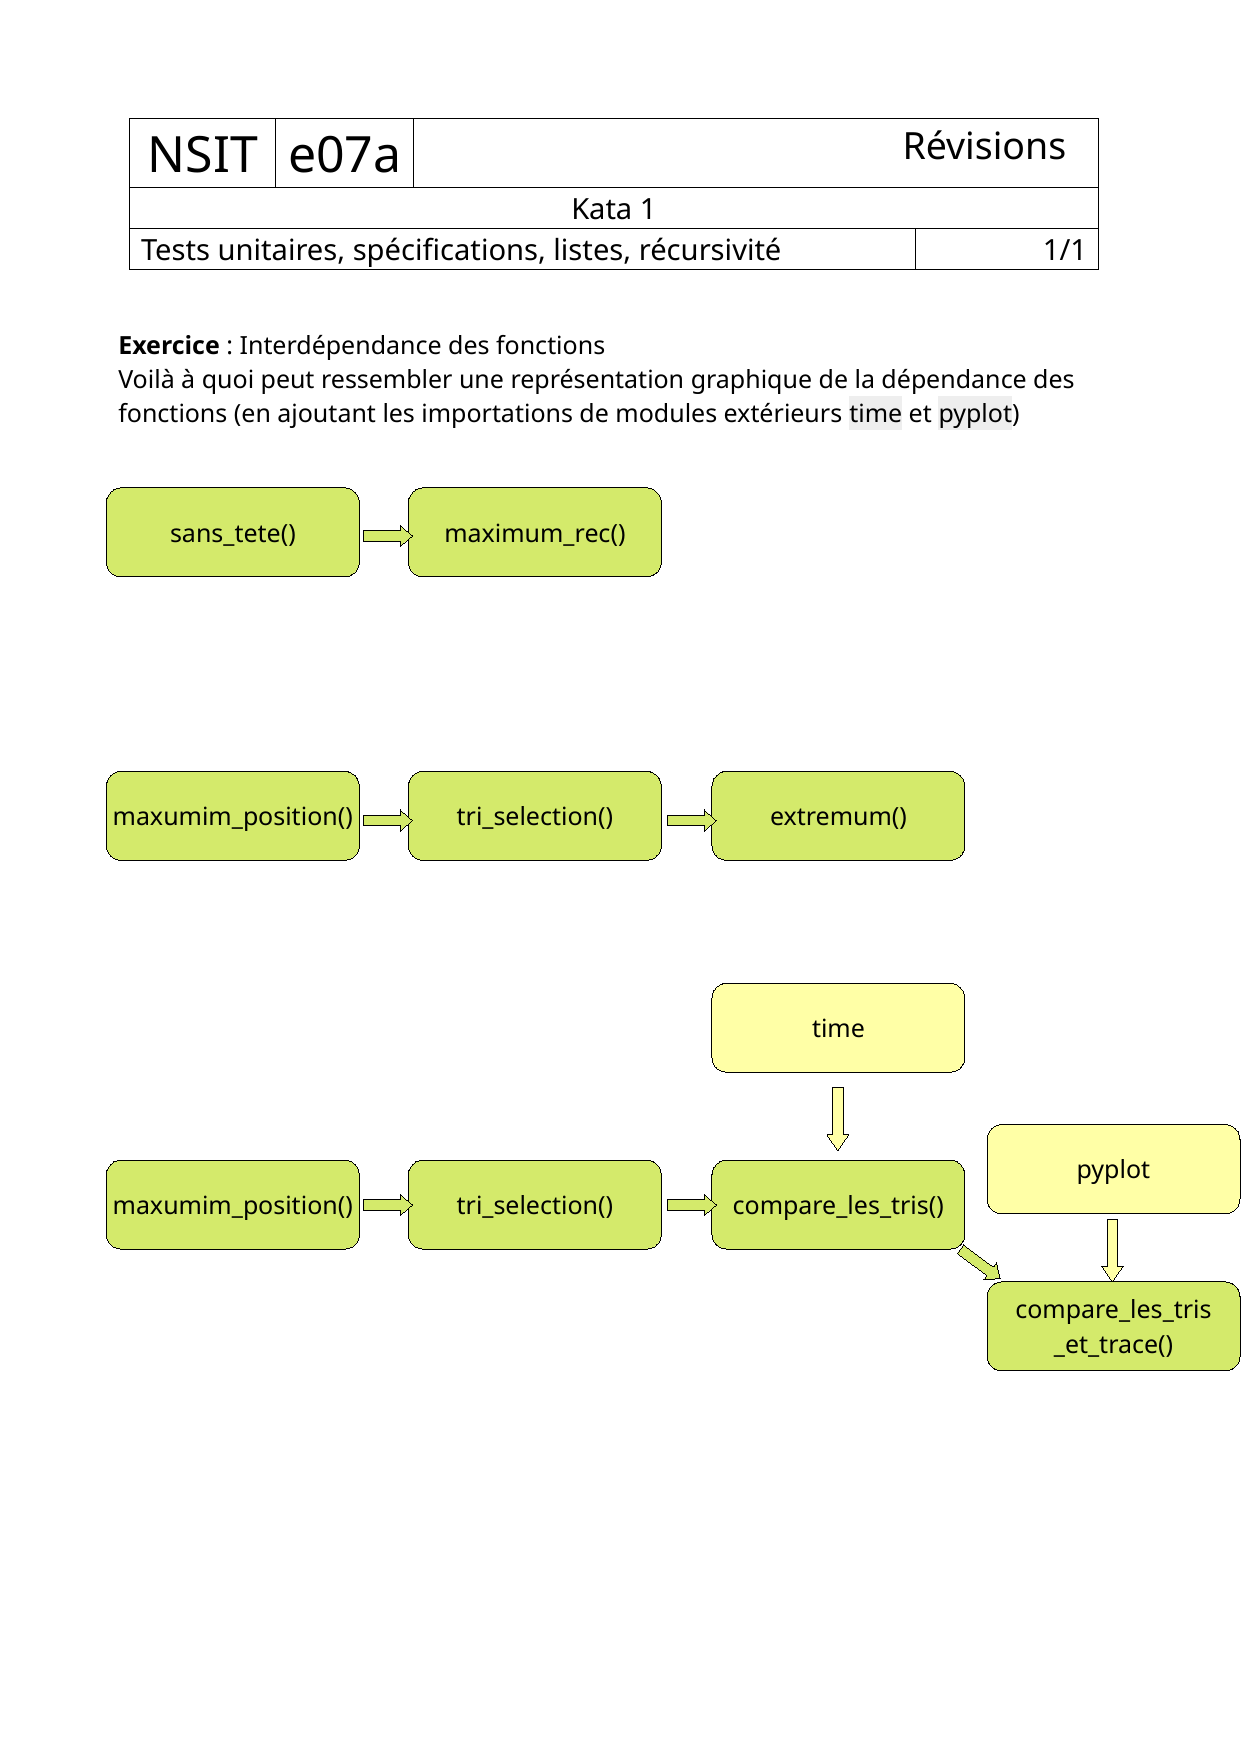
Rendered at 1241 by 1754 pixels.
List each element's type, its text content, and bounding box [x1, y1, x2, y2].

text Voilà à quoi peut ressembler une représentation graphique de la dépendance des fonctions (en ajoutant les importations de modules extérieurs time et pyplot) [118, 362, 1122, 430]
text Exercice : Interdépendance des fonctions [118, 328, 1122, 362]
